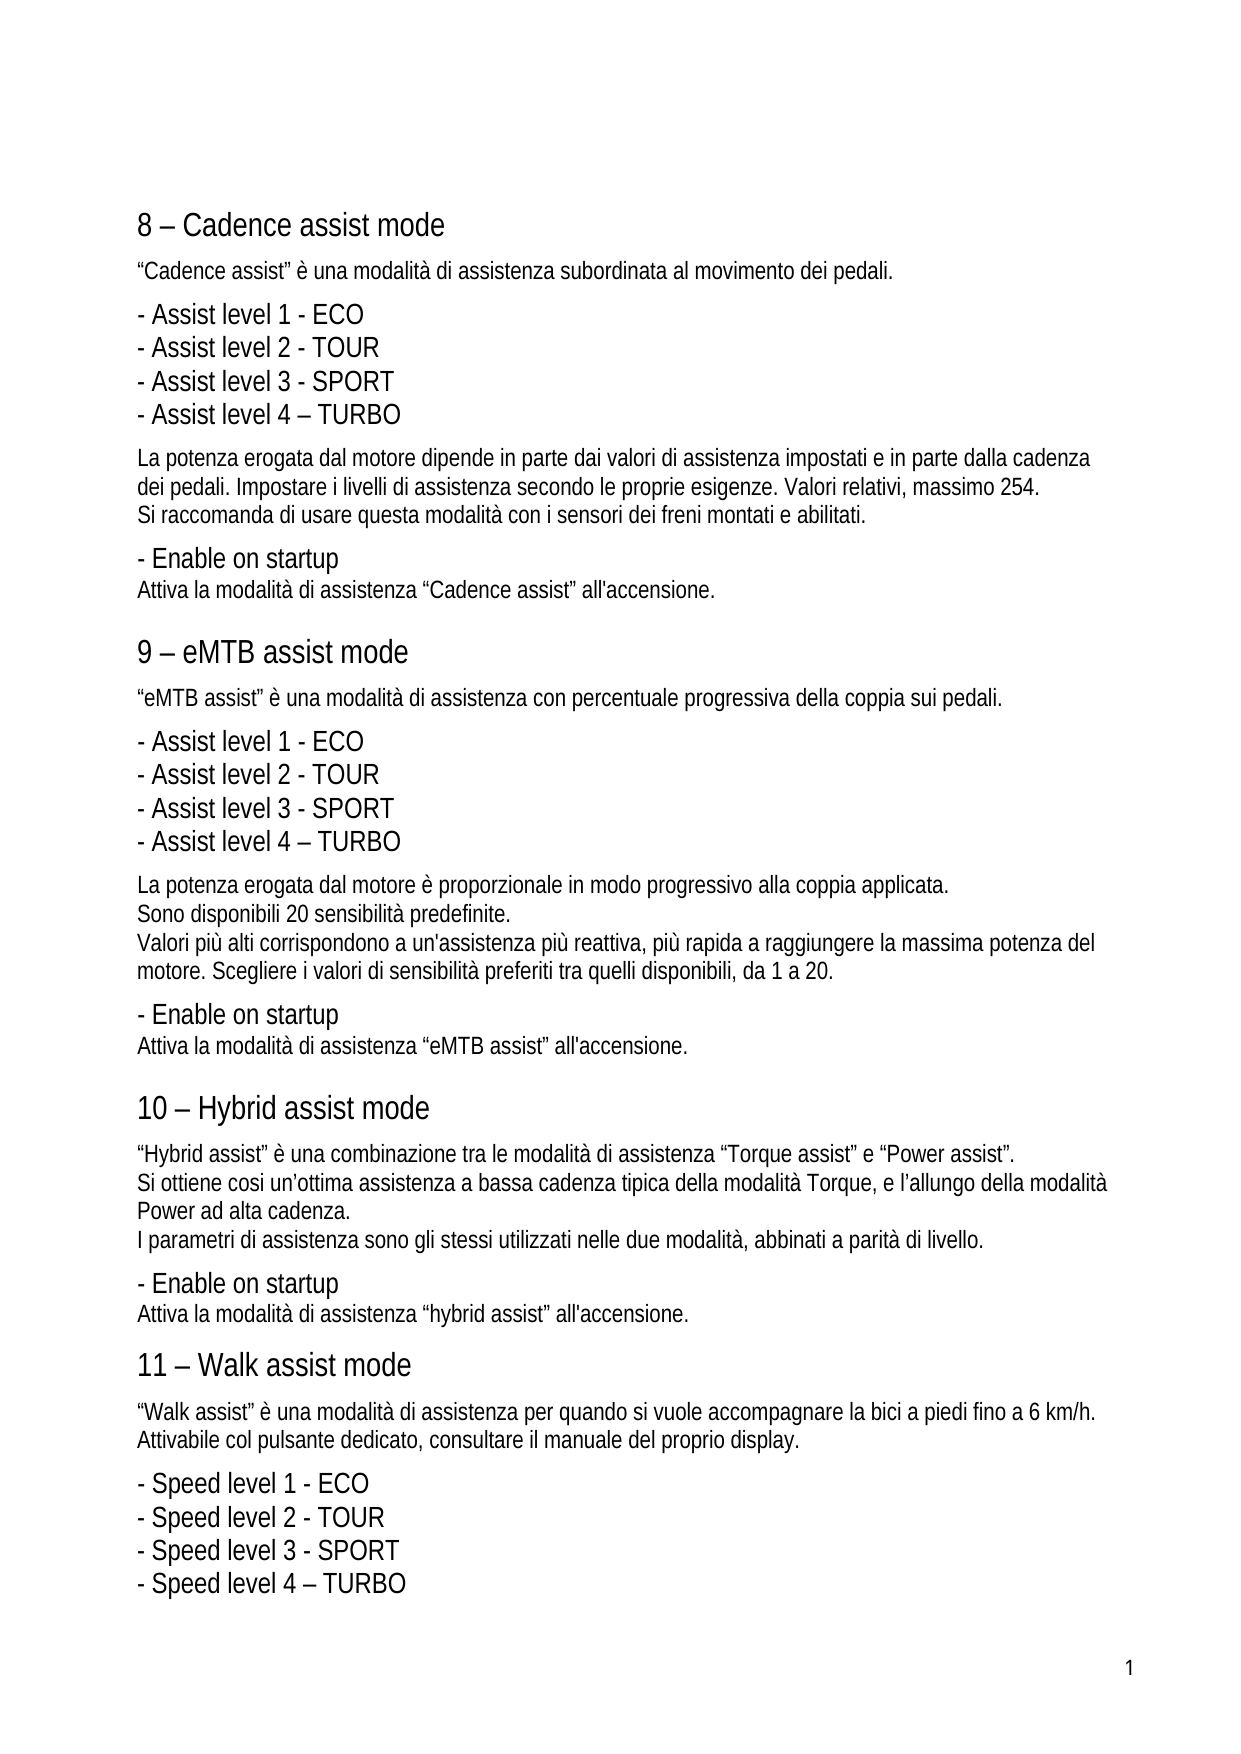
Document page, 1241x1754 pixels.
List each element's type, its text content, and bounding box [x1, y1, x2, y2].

text La potenza erogata dal motore dipende in parte dai valori di assistenza impostati e in parte dalla cadenza dei pedali. Impostare i livelli di assistenza secondo le proprie esigenze. Valori relativi, massimo 254. [137, 443, 1122, 500]
text - Assist level 2 - TOUR [137, 757, 1122, 791]
text “Walk assist” è una modalità di assistenza per quando si vuole accompagnare la bici a piedi fino a 6 km/h. [137, 1396, 1122, 1425]
text Attiva la modalità di assistenza “hybrid assist” all'accensione. [137, 1299, 1122, 1328]
text 11 – Walk assist mode [137, 1346, 1122, 1384]
text - Assist level 1 - ECO [137, 724, 1122, 757]
text - Speed level 3 - SPORT [137, 1533, 1122, 1567]
text Attiva la modalità di assistenza “Cadence assist” all'accensione. [137, 575, 1122, 603]
text 8 – Cadence assist mode [137, 205, 1122, 243]
text Sono disponibili 20 sensibilità predefinite. [137, 899, 1122, 928]
text - Speed level 2 - TOUR [137, 1500, 1122, 1533]
text “eMTB assist” è una modalità di assistenza con percentuale progressiva della coppia sui pedali. [137, 683, 1122, 712]
text “Hybrid assist” è una combinazione tra le modalità di assistenza “Torque assist” e “Power assist”. [137, 1139, 1122, 1167]
text - Enable on startup [137, 541, 1122, 575]
text Attivabile col pulsante dedicato, consultare il manuale del proprio display. [137, 1425, 1122, 1454]
text - Assist level 4 – TURBO [137, 824, 1122, 858]
text - Assist level 1 - ECO [137, 297, 1122, 330]
text Si raccomanda di usare questa modalità con i sensori dei freni montati e abilitati. [137, 500, 1122, 529]
text - Assist level 2 - TOUR [137, 330, 1122, 364]
text I parametri di assistenza sono gli stessi utilizzati nelle due modalità, abbinati a parità di livello. [137, 1225, 1122, 1253]
text “Cadence assist” è una modalità di assistenza subordinata al movimento dei pedali. [137, 256, 1122, 284]
text - Assist level 3 - SPORT [137, 791, 1122, 824]
text 9 – eMTB assist mode [137, 632, 1122, 670]
text - Speed level 4 – TURBO [137, 1567, 1122, 1600]
text Valori più alti corrispondono a un'assistenza più reattiva, più rapida a raggiungere la massima potenza del motore. Scegliere i valori di sensibilità preferiti tra quelli disponibili, da 1 a 20. [137, 928, 1122, 985]
text - Enable on startup [137, 997, 1122, 1031]
text - Assist level 3 - SPORT [137, 364, 1122, 397]
text - Speed level 1 - ECO [137, 1466, 1122, 1500]
text Si ottiene cosi un’ottima assistenza a bassa cadenza tipica della modalità Torque, e l’allungo della modalità Power ad alta cadenza. [137, 1167, 1122, 1225]
text 10 – Hybrid assist mode [137, 1088, 1122, 1126]
text Attiva la modalità di assistenza “eMTB assist” all'accensione. [137, 1031, 1122, 1059]
text - Assist level 4 – TURBO [137, 397, 1122, 431]
text La potenza erogata dal motore è proporzionale in modo progressivo alla coppia applicata. [137, 870, 1122, 899]
text - Enable on startup [137, 1266, 1122, 1299]
